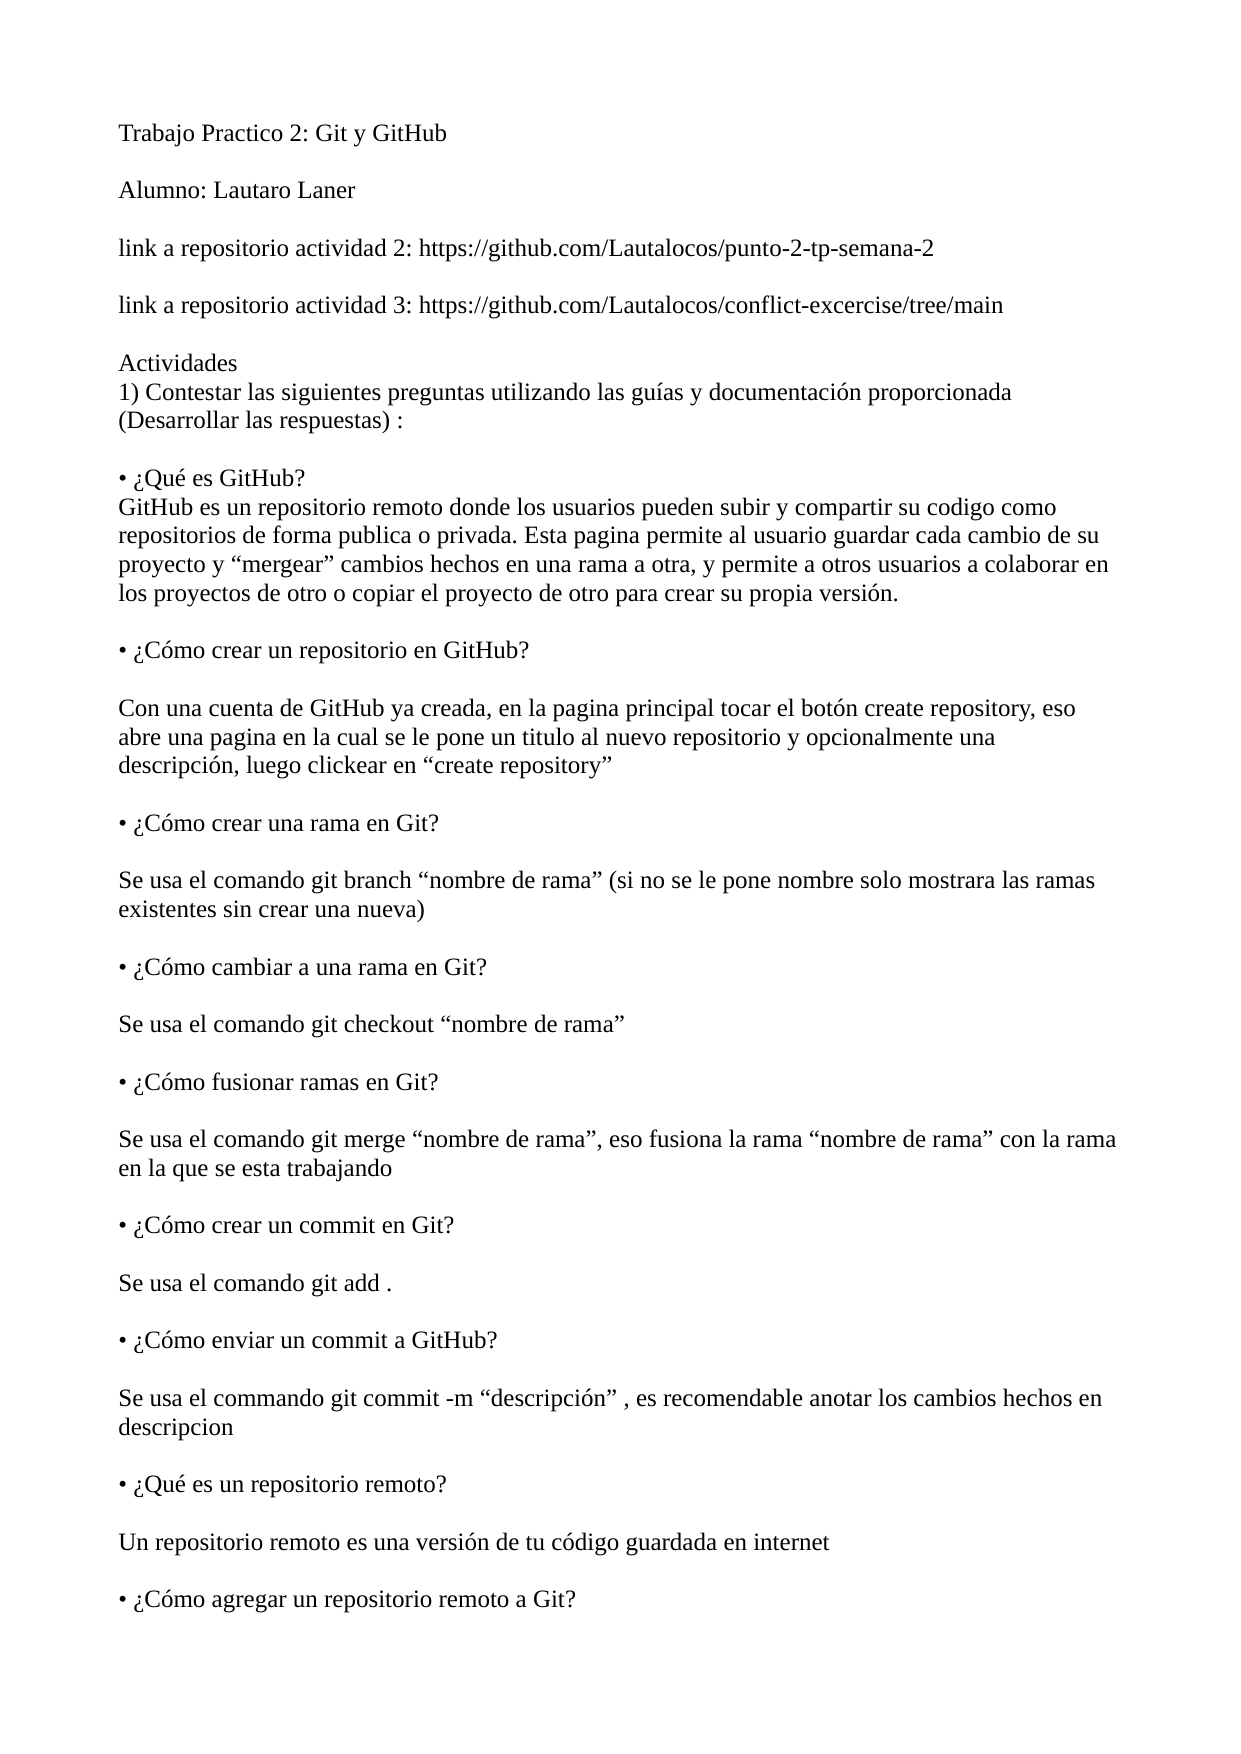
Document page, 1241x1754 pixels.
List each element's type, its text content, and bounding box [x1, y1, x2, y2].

text • ¿Cómo crear un repositorio en GitHub? [118, 636, 1122, 664]
text • ¿Qué es un repositorio remoto? [118, 1469, 1122, 1498]
text Se usa el comando git merge “nombre de rama”, eso fusiona la rama “nombre de rama” con la rama en la que se esta trabajando [118, 1124, 1122, 1182]
text • ¿Cómo fusionar ramas en Git? [118, 1067, 1122, 1096]
text 1) Contestar las siguientes preguntas utilizando las guías y documentación proporcionada [118, 377, 1122, 406]
text • ¿Cómo cambiar a una rama en Git? [118, 952, 1122, 981]
text • ¿Cómo agregar un repositorio remoto a Git? [118, 1584, 1122, 1613]
text Se usa el comando git branch “nombre de rama” (si no se le pone nombre solo mostrara las ramas existentes sin crear una nueva) [118, 866, 1122, 923]
text Se usa el comando git checkout “nombre de rama” [118, 1009, 1122, 1038]
text Con una cuenta de GitHub ya creada, en la pagina principal tocar el botón create repository, eso abre una pagina en la cual se le pone un titulo al nuevo repositorio y opcionalmente una descripción, luego clickear en “create repository” [118, 693, 1122, 779]
text • ¿Cómo crear una rama en Git? [118, 808, 1122, 837]
text link a repositorio actividad 3: https://github.com/Lautalocos/conflict-excercise/tree/main [118, 291, 1122, 319]
text (Desarrollar las respuestas) : [118, 406, 1122, 434]
text Se usa el commando git commit -m “descripción” , es recomendable anotar los cambios hechos en descripcion [118, 1383, 1122, 1441]
text • ¿Cómo crear un commit en Git? [118, 1211, 1122, 1239]
text Un repositorio remoto es una versión de tu código guardada en internet [118, 1527, 1122, 1556]
text Alumno: Lautaro Laner [118, 176, 1122, 204]
text link a repositorio actividad 2: https://github.com/Lautalocos/punto-2-tp-semana-2 [118, 233, 1122, 262]
text • ¿Cómo enviar un commit a GitHub? [118, 1326, 1122, 1354]
text Se usa el comando git add . [118, 1268, 1122, 1297]
text Actividades [118, 348, 1122, 377]
text GitHub es un repositorio remoto donde los usuarios pueden subir y compartir su codigo como repositorios de forma publica o privada. Esta pagina permite al usuario guardar cada cambio de su proyecto y “mergear” cambios hechos en una rama a otra, y permite a otros usuarios a colaborar en los proyectos de otro o copiar el proyecto de otro para crear su propia versión. [118, 492, 1122, 607]
text Trabajo Practico 2: Git y GitHub [118, 118, 1122, 147]
text • ¿Qué es GitHub? [118, 463, 1122, 492]
